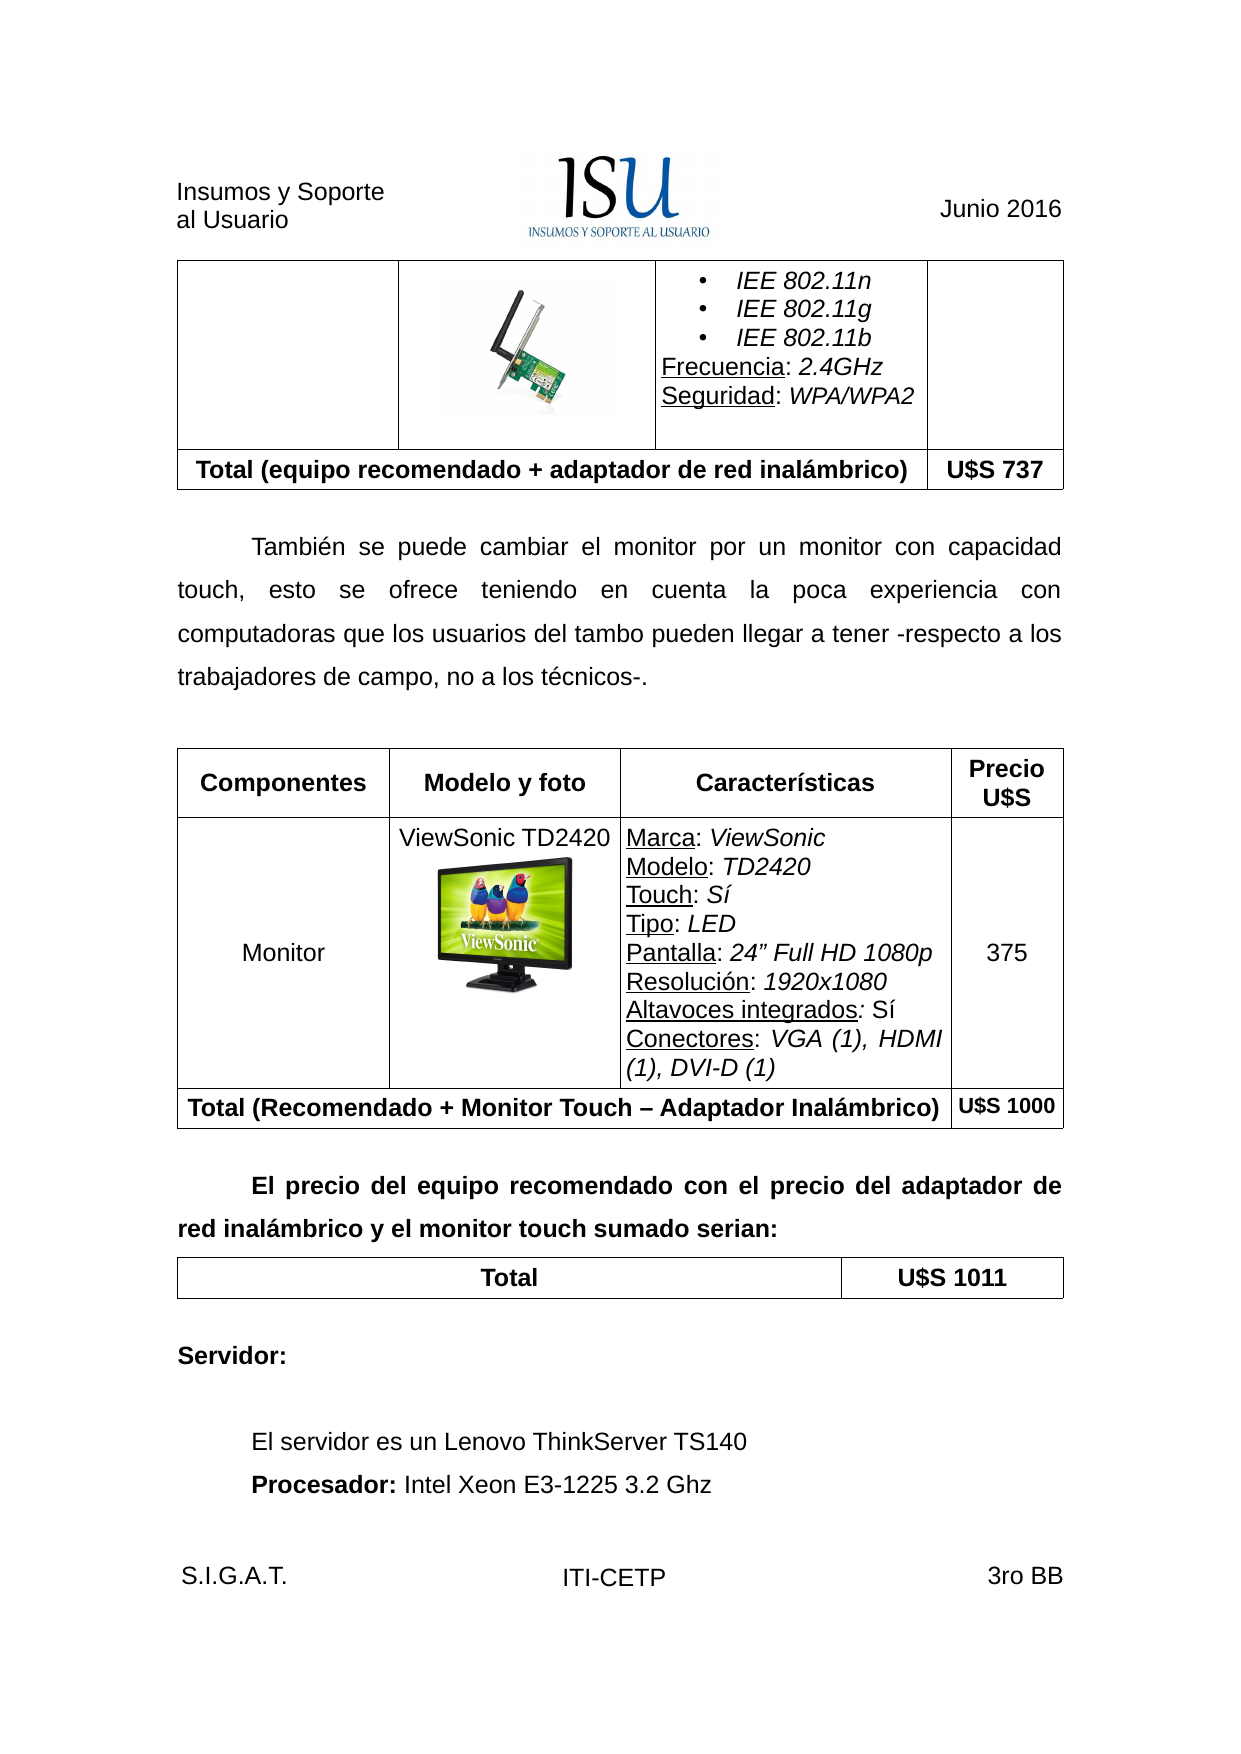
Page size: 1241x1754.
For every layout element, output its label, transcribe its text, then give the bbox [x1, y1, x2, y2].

picture [517, 138, 723, 252]
table_cell ViewSonic TD2420 [390, 818, 620, 1087]
table_header Componentes [178, 749, 389, 817]
text El servidor es un Lenovo ThinkServer TS140 [177, 1427, 1063, 1456]
picture [432, 851, 578, 998]
table_cell [178, 261, 398, 449]
table_header Modelo y foto [390, 749, 620, 817]
table_header Precio U$S [952, 749, 1063, 817]
table_header Características [621, 749, 951, 817]
table_cell Marca: TP-LINK Modelo: TL-WN781ND Interfaz: PCI-Express Tipo de antena: Desmontable Omnidireccional (RP-SMA) Ganancia antena: 2dBi Estándares inalámbricos: IEE 802.11n IEE 802.11g IEE 802.11b Frecuencia: 2.4GHz Seguridad: WPA/WPA2 [656, 261, 927, 449]
table_cell U$S 1000 [952, 1089, 1063, 1128]
table_cell Marca: ViewSonic Modelo: TD2420 Touch: Sí Tipo: LED Pantalla: 24” Full HD 1080p Resolución: 1920x1080 Altavoces integrados: Sí Conectores: VGA (1), HDMI (1), DVI-D (1) [621, 818, 951, 1087]
table_cell U$S 737 [928, 450, 1063, 489]
table_cell [928, 261, 1063, 449]
text También se puede cambiar el monitor por un monitor con capacidad touch, esto se ofrece teniendo en cuenta la poca experiencia con computadoras que los usuarios del tambo pueden llegar a tener -respecto a los trabajadores de campo, no a los técnicos-. [177, 532, 1063, 691]
picture [436, 278, 618, 415]
table_header Total [178, 1258, 841, 1297]
table_cell Total (equipo recomendado + adaptador de red inalámbrico) [178, 450, 927, 489]
text El precio del equipo recomendado con el precio del adaptador de red inalámbrico y el monitor touch sumado serian: [177, 1171, 1063, 1243]
table_header U$S 1011 [842, 1258, 1063, 1297]
table_cell [399, 261, 655, 449]
table_cell Monitor [178, 818, 389, 1087]
table_cell 375 [952, 818, 1063, 1087]
text Servidor: [177, 1341, 1063, 1369]
text Procesador: Intel Xeon E3-1225 3.2 Ghz [177, 1470, 1063, 1499]
table_cell Total (Recomendado + Monitor Touch – Adaptador Inalámbrico) [178, 1089, 951, 1128]
